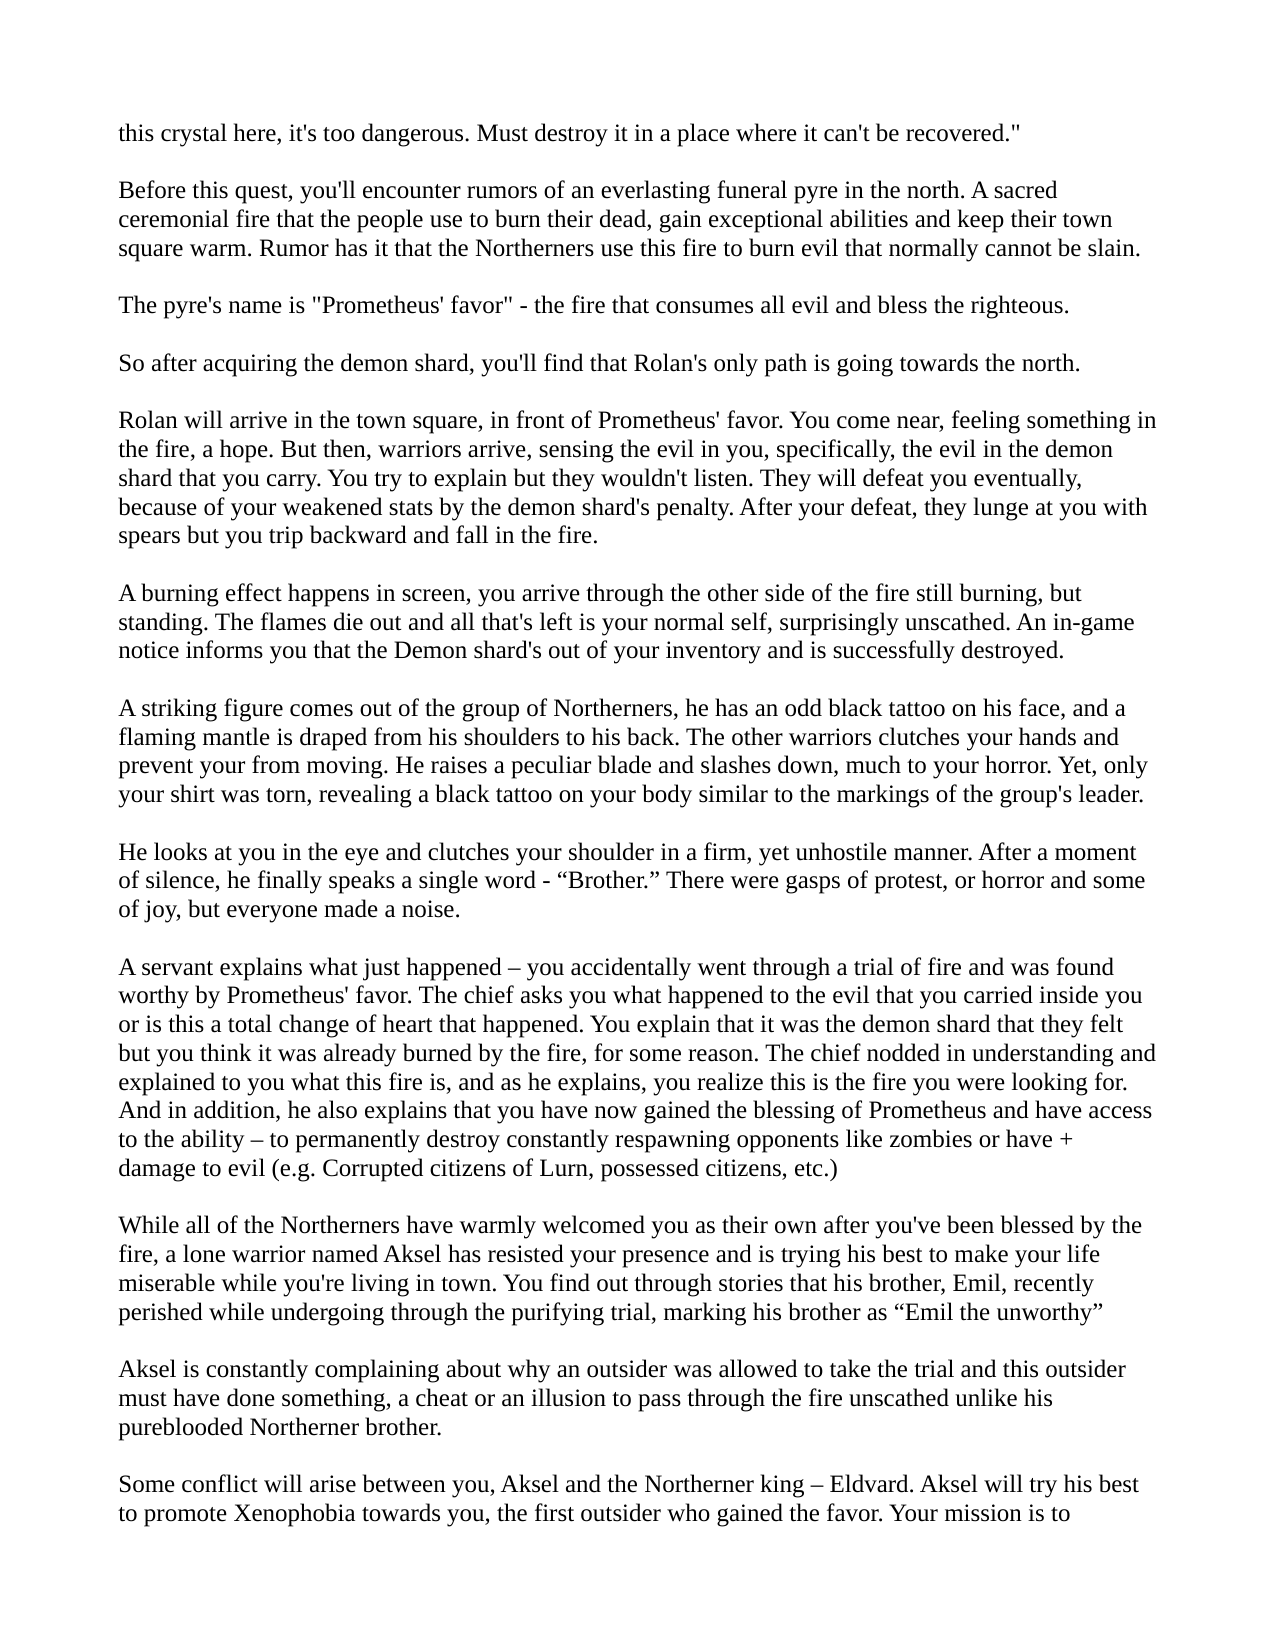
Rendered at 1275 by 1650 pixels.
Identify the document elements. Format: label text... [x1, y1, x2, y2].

text Rolan will arrive in the town square, in front of Prometheus' favor. You come near, feeling something in the fire, a hope. But then, warriors arrive, sensing the evil in you, specifically, the evil in the demon shard that you carry. You try to explain but they wouldn't listen. They will defeat you eventually, because of your weakened stats by the demon shard's penalty. After your defeat, they lunge at you with spears but you trip backward and fall in the fire. [118, 406, 1157, 549]
text A striking figure comes out of the group of Northerners, he has an odd black tattoo on his face, and a flaming mantle is draped from his shoulders to his back. The other warriors clutches your hands and prevent your from moving. He raises a peculiar blade and slashes down, much to your horror. Yet, only your shirt was torn, revealing a black tattoo on your body similar to the markings of the group's leader. [118, 693, 1157, 808]
text He looks at you in the eye and clutches your shoulder in a firm, yet unhostile manner. After a moment of silence, he finally speaks a single word - “Brother.” There were gasps of protest, or horror and some of joy, but everyone made a noise. [118, 837, 1157, 923]
text A burning effect happens in screen, you arrive through the other side of the fire still burning, but standing. The flames die out and all that's left is your normal self, surprisingly unscathed. An in-game notice informs you that the Demon shard's out of your inventory and is successfully destroyed. [118, 578, 1157, 664]
text Aksel is constantly complaining about why an outsider was allowed to take the trial and this outsider must have done something, a cheat or an illusion to pass through the fire unscathed unlike his pureblooded Northerner brother. [118, 1354, 1157, 1441]
text So after acquiring the demon shard, you'll find that Rolan's only path is going towards the north. [118, 348, 1157, 377]
text Some conflict will arise between you, Aksel and the Northerner king – Eldvard. Aksel will try his best to promote Xenophobia towards you, the first outsider who gained the favor. Your mission is to [118, 1469, 1157, 1527]
text A servant explains what just happened – you accidentally went through a trial of fire and was found worthy by Prometheus' favor. The chief asks you what happened to the evil that you carried inside you or is this a total change of heart that happened. You explain that it was the demon shard that they felt but you think it was already burned by the fire, for some reason. The chief nodded in understanding and explained to you what this fire is, and as he explains, you realize this is the fire you were looking for. And in addition, he also explains that you have now gained the blessing of Prometheus and have access to the ability – to permanently destroy constantly respawning opponents like zombies or have + damage to evil (e.g. Corrupted citizens of Lurn, possessed citizens, etc.) [118, 952, 1157, 1182]
text this crystal here, it's too dangerous. Must destroy it in a place where it can't be recovered." [118, 118, 1157, 147]
text Before this quest, you'll encounter rumors of an everlasting funeral pyre in the north. A sacred ceremonial fire that the people use to burn their dead, gain exceptional abilities and keep their town square warm. Rumor has it that the Northerners use this fire to burn evil that normally cannot be slain. [118, 176, 1157, 262]
text The pyre's name is "Prometheus' favor" - the fire that consumes all evil and bless the righteous. [118, 291, 1157, 319]
text While all of the Northerners have warmly welcomed you as their own after you've been blessed by the fire, a lone warrior named Aksel has resisted your presence and is trying his best to make your life miserable while you're living in town. You find out through stories that his brother, Emil, recently perished while undergoing through the purifying trial, marking his brother as “Emil the unworthy” [118, 1211, 1157, 1326]
